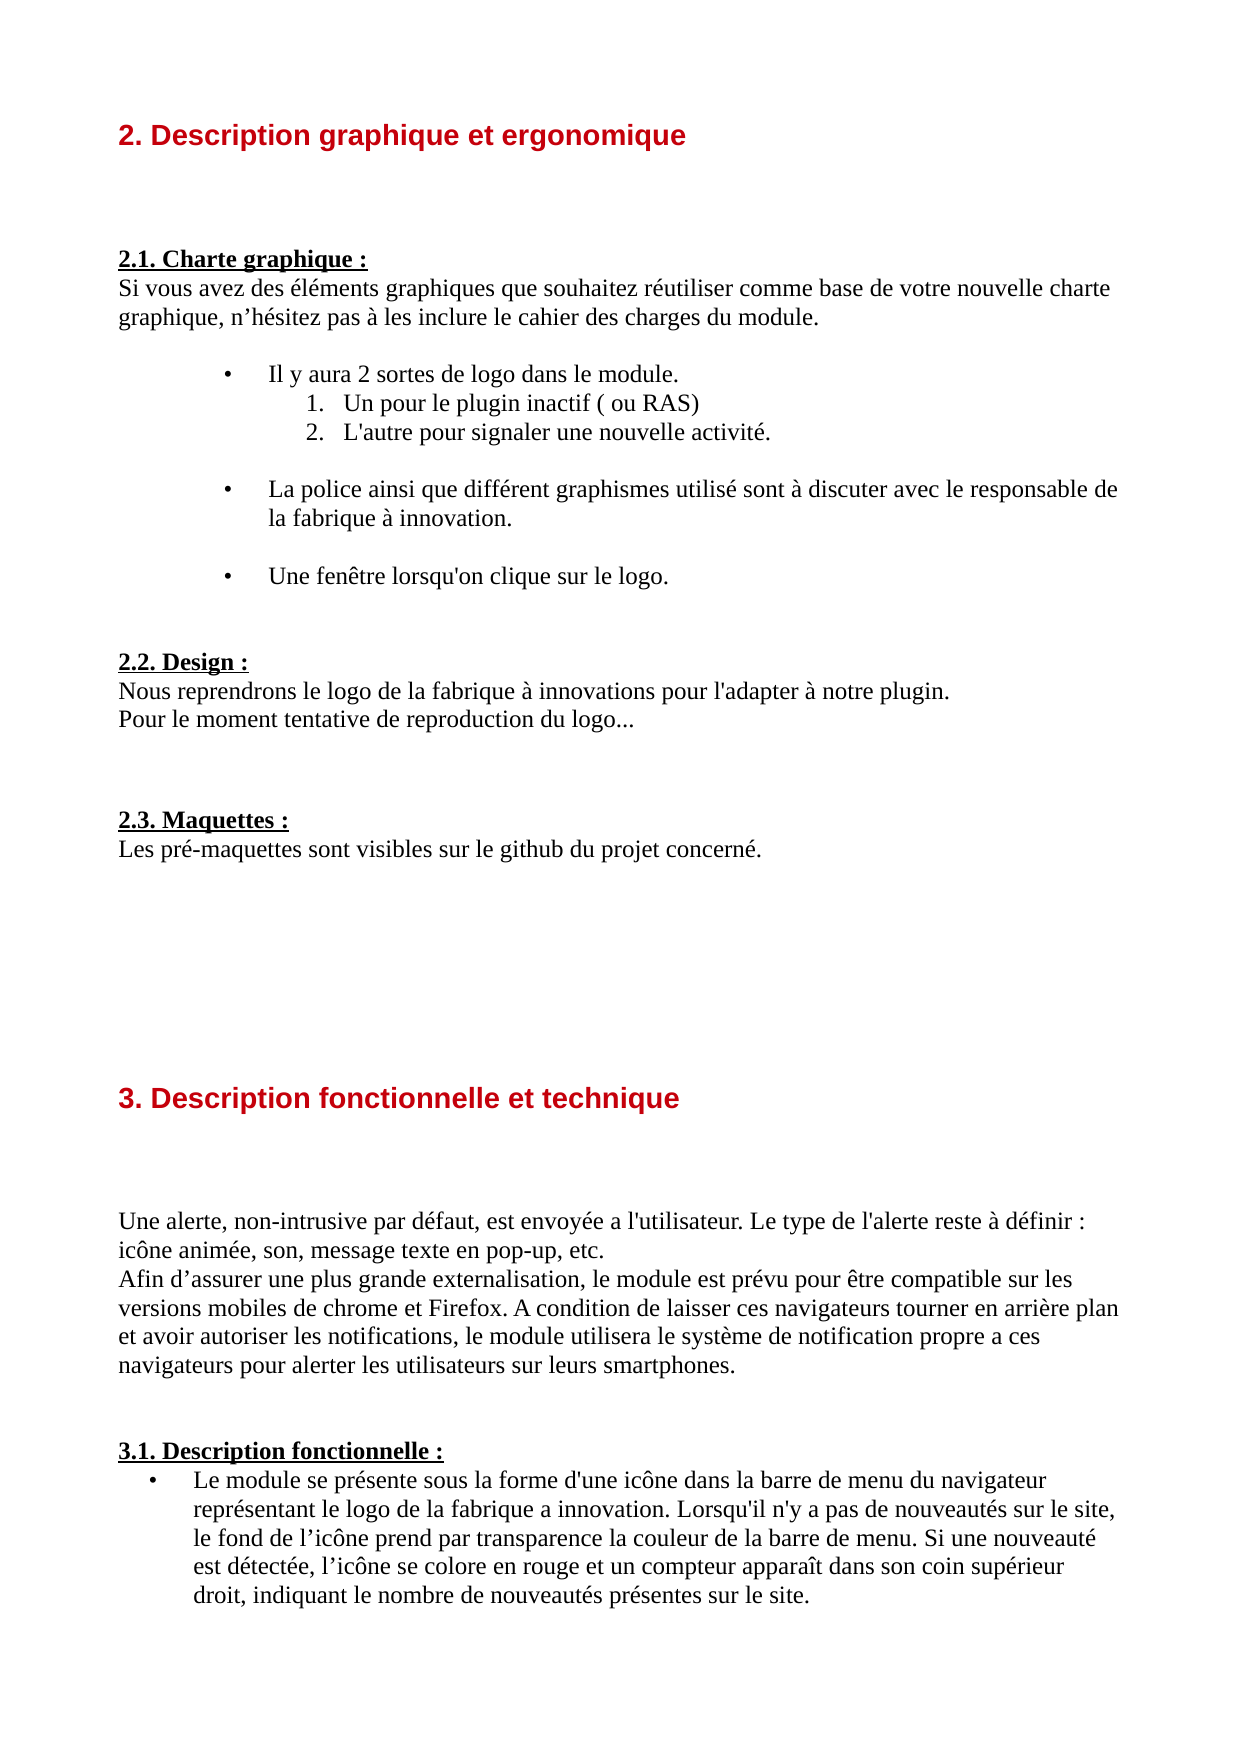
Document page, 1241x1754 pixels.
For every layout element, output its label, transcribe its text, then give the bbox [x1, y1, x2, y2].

list Il y aura 2 sortes de logo dans le module. [223, 359, 1122, 388]
list Une fenêtre lorsqu'on clique sur le logo. [223, 561, 1122, 589]
text 2.1. Charte graphique : Si vous avez des éléments graphiques que souhaitez réutiliser comme base de votre nouvelle charte graphique, n’hésitez pas à les inclure le cahier des charges du module. [118, 244, 1122, 359]
list La police ainsi que différent graphismes utilisé sont à discuter avec le responsable de la fabrique à innovation. [223, 474, 1122, 532]
text Une alerte, non-intrusive par défaut, est envoyée a l'utilisateur. Le type de l'alerte reste à définir : icône animée, son, message texte en pop-up, etc. Afin d’assurer une plus grande externalisation, le module est prévu pour être compatible sur les versions mobiles de chrome et Firefox. A condition de laisser ces navigateurs tourner en arrière plan et avoir autoriser les notifications, le module utilisera le système de notification propre a ces navigateurs pour alerter les utilisateurs sur leurs smartphones. 3.1. Description fonctionnelle : [118, 1206, 1122, 1465]
text 2.2. Design : Nous reprendrons le logo de la fabrique à innovations pour l'adapter à notre plugin. Pour le moment tentative de reproduction du logo... [118, 647, 1122, 733]
text 2.3. Maquettes : Les pré-maquettes sont visibles sur le github du projet concerné. [118, 776, 1122, 863]
subtitle 2. Description graphique et ergonomique [118, 118, 1122, 152]
list Un pour le plugin inactif ( ou RAS) [306, 388, 1122, 417]
text 3. Description fonctionnelle et technique [118, 1081, 1122, 1114]
list L'autre pour signaler une nouvelle activité. [306, 417, 1122, 446]
list Le module se présente sous la forme d'une icône dans la barre de menu du navigateur représentant le logo de la fabrique a innovation. Lorsqu'il n'y a pas de nouveautés sur le site, le fond de l’icône prend par transparence la couleur de la barre de menu. Si une nouveauté est détectée, l’icône se colore en rouge et un compteur apparaît dans son coin supérieur droit, indiquant le nombre de nouveautés présentes sur le site. [148, 1465, 1122, 1609]
